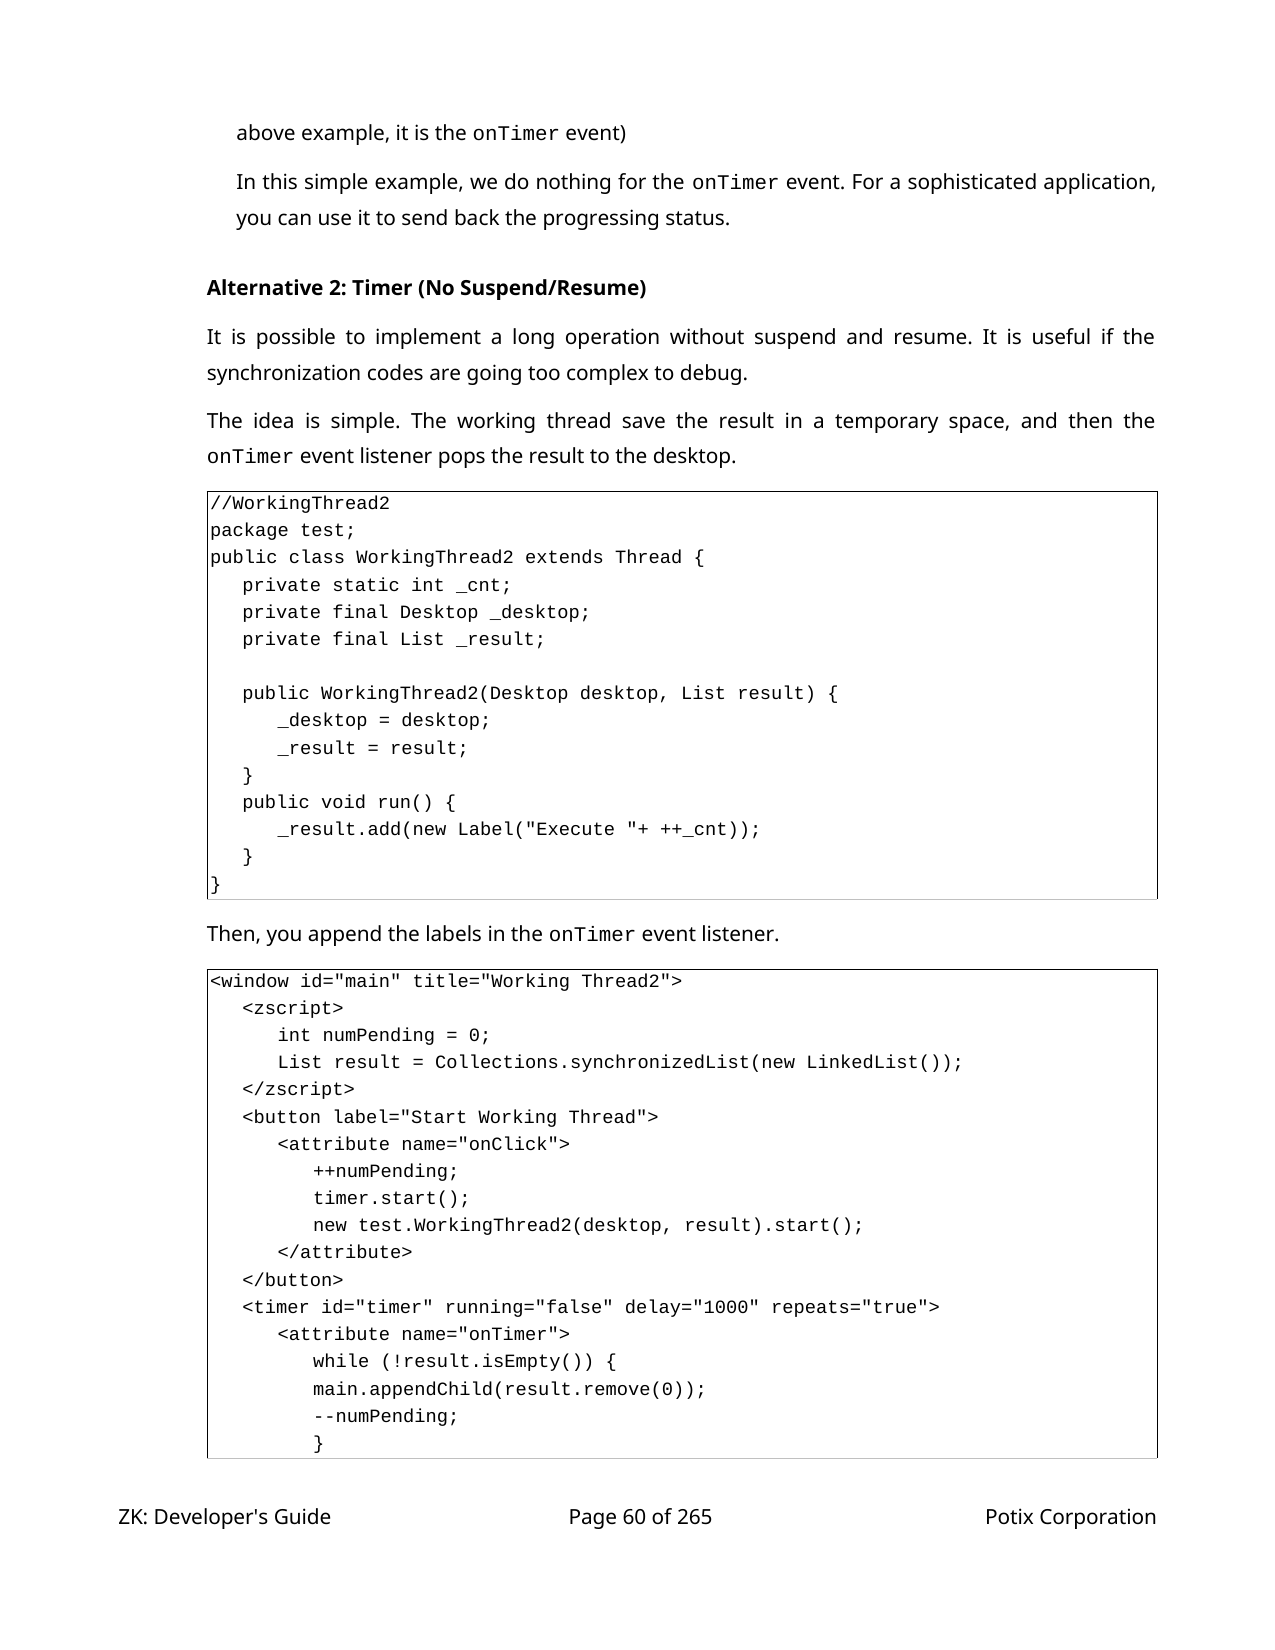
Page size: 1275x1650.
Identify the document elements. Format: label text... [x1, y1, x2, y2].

text In this simple example, we do nothing for the onTimer event. For a sophisticated application, you can use it to send back the progressing status. [236, 167, 1157, 231]
text _desktop = desktop; [208, 708, 1157, 733]
text The idea is simple. The working thread save the result in a temporary space, and then the onTimer event listener pops the result to the desktop. [207, 406, 1157, 470]
text private static int _cnt; [208, 572, 1157, 597]
text timer.start(); [208, 1186, 1157, 1210]
text <zscript> [208, 996, 1157, 1020]
text } [208, 763, 1157, 787]
text package test; [208, 518, 1157, 542]
text <window id="main" title="Working Thread2"> [208, 970, 1157, 993]
text <attribute name="onTimer"> [208, 1322, 1157, 1346]
text private final Desktop _desktop; [208, 599, 1157, 624]
text public WorkingThread2(Desktop desktop, List result) { [208, 681, 1157, 705]
text <attribute name="onClick"> [208, 1132, 1157, 1156]
text above example, it is the onTimer event) [236, 118, 1157, 147]
text <timer id="timer" running="false" delay="1000" repeats="true"> [208, 1295, 1157, 1319]
subtitle Alternative 2: Timer (No Suspend/Resume) [207, 273, 1157, 302]
text new test.WorkingThread2(desktop, result).start(); [208, 1213, 1157, 1237]
text </zscript> [208, 1077, 1157, 1102]
text } [208, 1431, 1157, 1458]
text public class WorkingThread2 extends Thread { [208, 545, 1157, 569]
text } [208, 871, 1157, 899]
text <button label="Start Working Thread"> [208, 1104, 1157, 1129]
text List result = Collections.synchronizedList(new LinkedList()); [208, 1050, 1157, 1074]
text </button> [208, 1268, 1157, 1292]
text public void run() { [208, 790, 1157, 814]
text int numPending = 0; [208, 1023, 1157, 1047]
text _result.add(new Label("Execute "+ ++_cnt)); [208, 817, 1157, 841]
text --numPending; [208, 1403, 1157, 1428]
text _result = result; [208, 736, 1157, 760]
text main.appendChild(result.remove(0)); [208, 1376, 1157, 1401]
text } [208, 844, 1157, 868]
text Then, you append the labels in the onTimer event listener. [207, 919, 1157, 948]
text </attribute> [208, 1240, 1157, 1265]
text while (!result.isEmpty()) { [208, 1349, 1157, 1373]
text private final List _result; [208, 627, 1157, 651]
text It is possible to implement a long operation without suspend and resume. It is useful if the synchronization codes are going too complex to debug. [207, 322, 1157, 386]
text //WorkingThread2 [208, 492, 1157, 515]
text ++numPending; [208, 1159, 1157, 1183]
